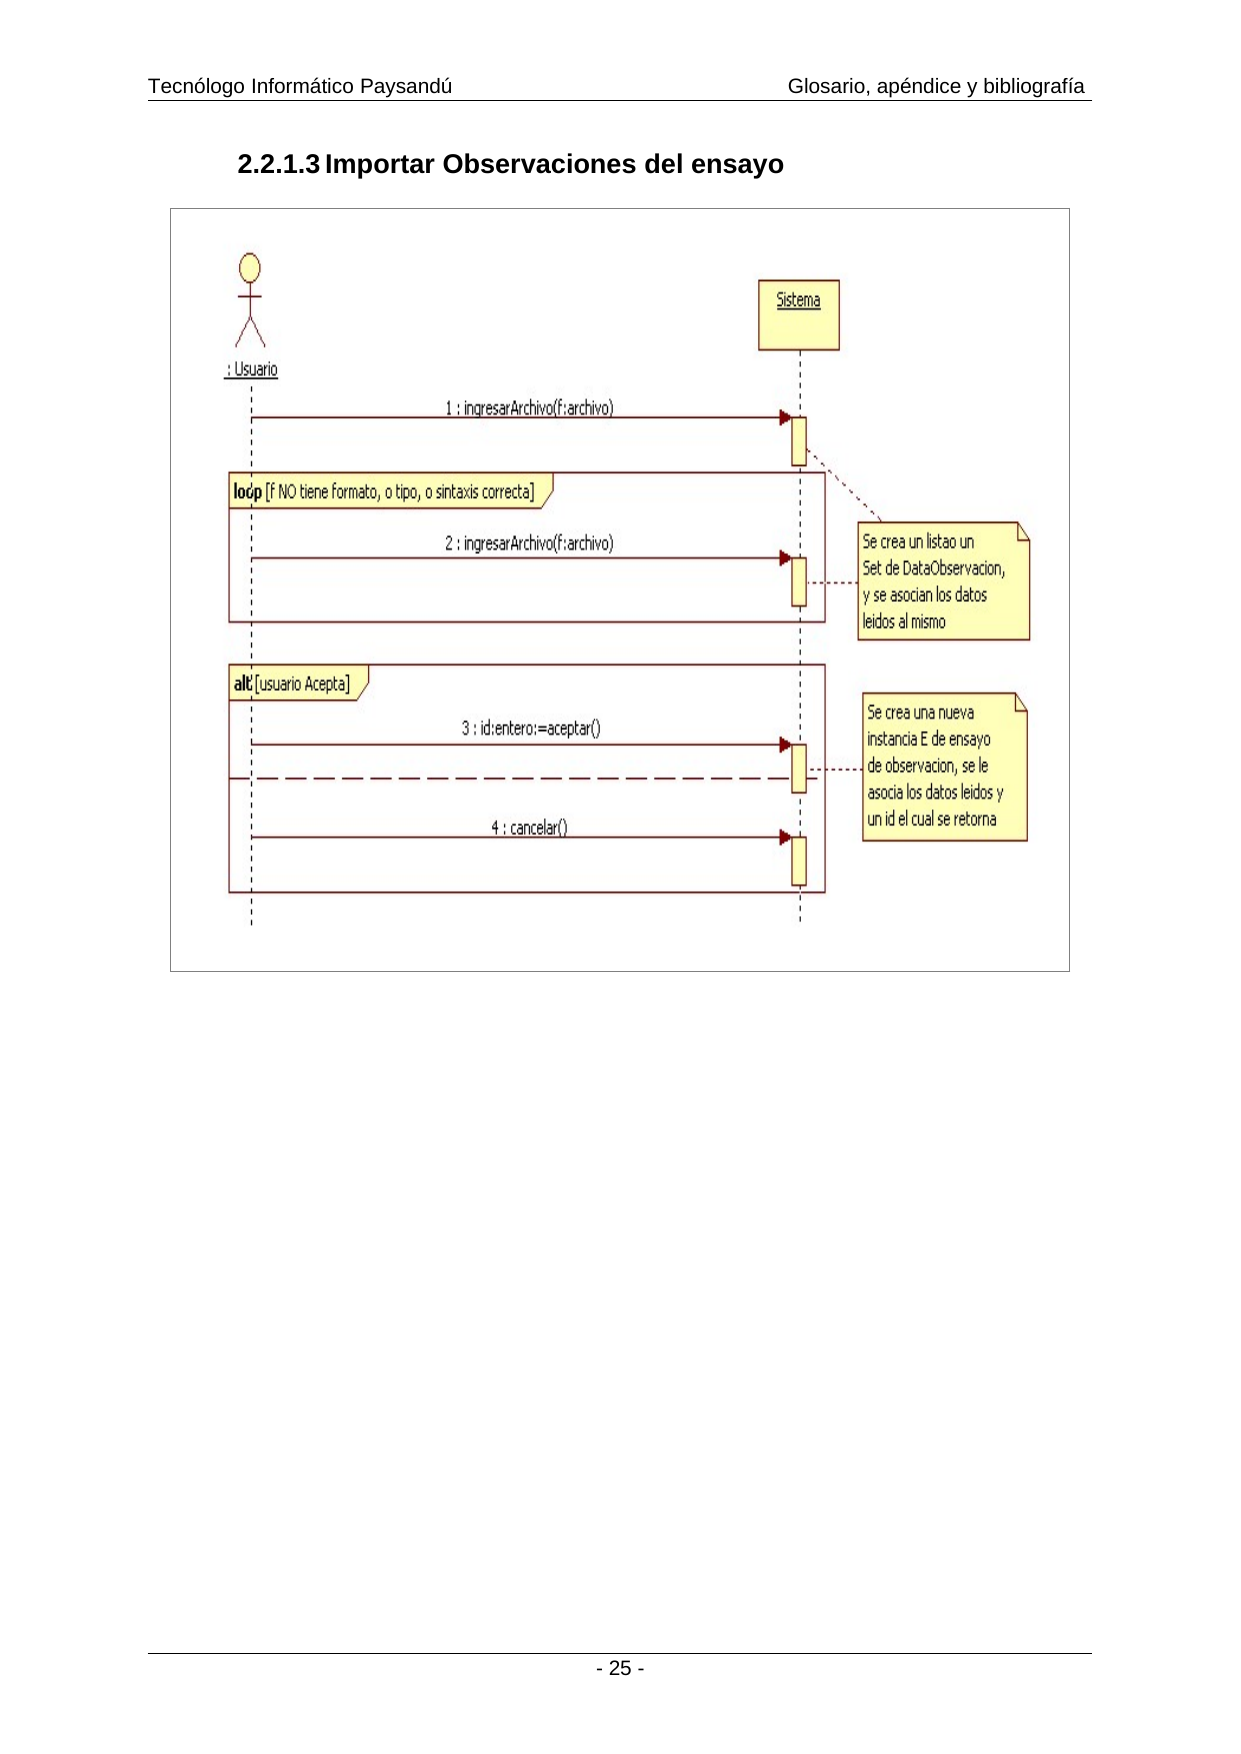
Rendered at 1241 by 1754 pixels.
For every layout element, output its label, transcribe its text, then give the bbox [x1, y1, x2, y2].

subtitle Importar Observaciones del ensayo [237, 148, 1092, 179]
picture [186, 216, 1054, 963]
